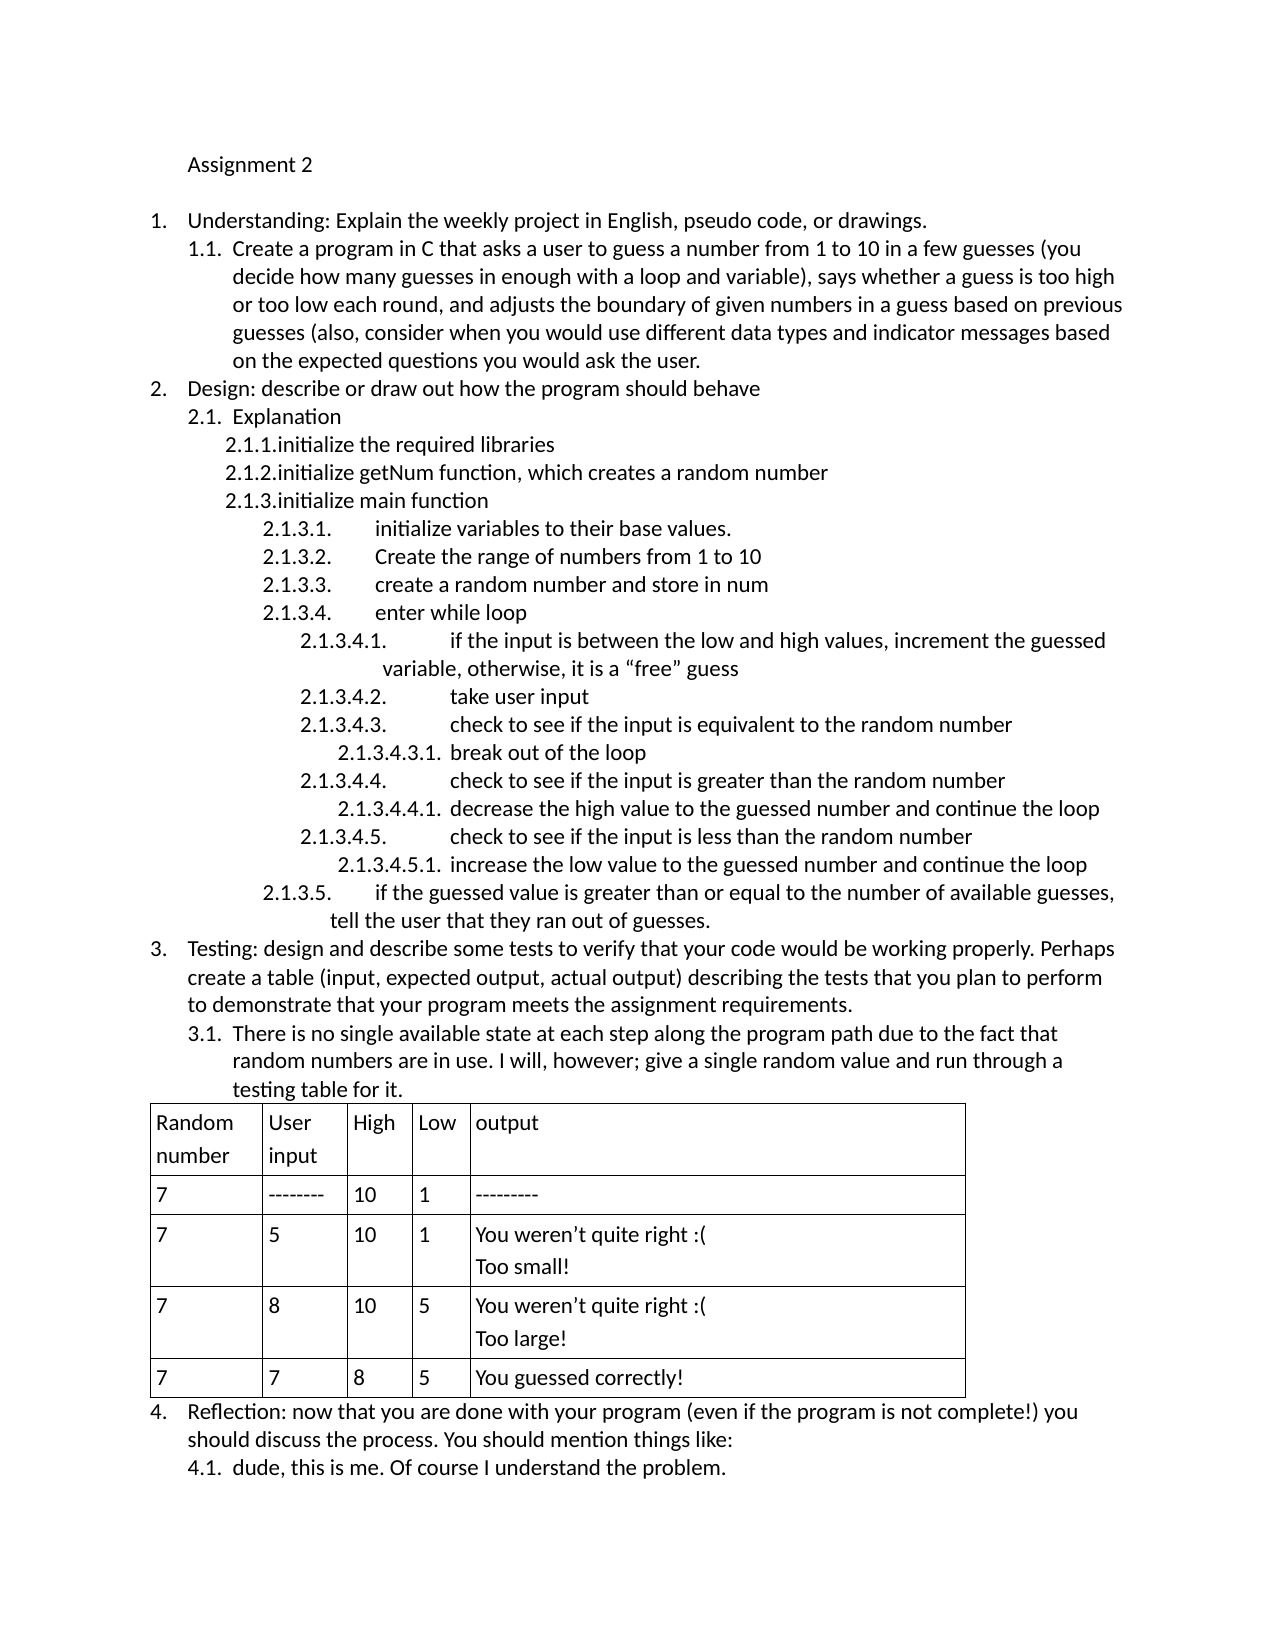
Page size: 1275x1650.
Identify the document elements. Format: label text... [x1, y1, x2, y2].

text Assignment 2 [187, 150, 1125, 178]
list if the guessed value is greater than or equal to the number of available guesses, tell the user that they ran out of guesses. [262, 878, 1125, 934]
list initialize main function [225, 486, 1125, 514]
list initialize variables to their base values. [262, 514, 1125, 542]
table_header output [471, 1104, 965, 1174]
list dude, this is me. Of course I understand the problem. [187, 1453, 1125, 1481]
list take user input [300, 682, 1125, 710]
list Reflection: now that you are done with your program (even if the program is not complete!) you should discuss the process. You should mention things like: [150, 1397, 1125, 1453]
table_cell 7 [151, 1287, 262, 1358]
list check to see if the input is greater than the random number [300, 766, 1125, 794]
table_cell --------- [471, 1176, 965, 1214]
table_header Random number [151, 1104, 262, 1174]
list increase the low value to the guessed number and continue the loop [337, 851, 1125, 878]
list if the input is between the low and high values, increment the guessed variable, otherwise, it is a “free” guess [300, 626, 1125, 682]
table_cell 10 [348, 1287, 412, 1358]
table_cell You guessed correctly! [471, 1359, 965, 1397]
table_header User input [263, 1104, 347, 1174]
table_header High [348, 1104, 412, 1174]
list create a random number and store in num [262, 570, 1125, 598]
list decrease the high value to the guessed number and continue the loop [337, 794, 1125, 822]
list Create the range of numbers from 1 to 10 [262, 542, 1125, 570]
table_cell 7 [151, 1176, 262, 1214]
list break out of the loop [337, 738, 1125, 766]
list enter while loop [262, 598, 1125, 626]
list check to see if the input is equivalent to the random number [300, 710, 1125, 738]
table_cell 10 [348, 1215, 412, 1286]
list Create a program in C that asks a user to guess a number from 1 to 10 in a few guesses (you decide how many guesses in enough with a loop and variable), says whether a guess is too high or too low each round, and adjusts the boundary of given numbers in a guess based on previous guesses (also, consider when you would use different data types and indicator messages based on the expected questions you would ask the user. [187, 234, 1125, 374]
list There is no single available state at each step along the program path due to the fact that random numbers are in use. I will, however; give a single random value and run through a testing table for it. [187, 1019, 1125, 1103]
list Testing: design and describe some tests to verify that your code would be working properly. Perhaps create a table (input, expected output, actual output) describing the tests that you plan to perform to demonstrate that your program meets the assignment requirements. [150, 934, 1125, 1019]
table_cell 5 [413, 1359, 470, 1397]
list check to see if the input is less than the random number [300, 822, 1125, 851]
table_cell 8 [263, 1287, 347, 1358]
table_cell 1 [413, 1176, 470, 1214]
table_cell You weren’t quite right :( Too large! [471, 1287, 965, 1358]
table_cell 7 [151, 1215, 262, 1286]
table_cell 7 [263, 1359, 347, 1397]
list initialize getNum function, which creates a random number [225, 458, 1125, 486]
table_cell You weren’t quite right :( Too small! [471, 1215, 965, 1286]
table_cell 5 [413, 1287, 470, 1358]
list Understanding: Explain the weekly project in English, pseudo code, or drawings. [150, 206, 1125, 234]
table_cell 7 [151, 1359, 262, 1397]
table_cell 10 [348, 1176, 412, 1214]
table_cell 1 [413, 1215, 470, 1286]
table_cell 5 [263, 1215, 347, 1286]
table_header Low [413, 1104, 470, 1174]
list initialize the required libraries [225, 430, 1125, 458]
table_cell 8 [348, 1359, 412, 1397]
list Explanation [187, 402, 1125, 430]
list Design: describe or draw out how the program should behave [150, 374, 1125, 402]
table_cell -------- [263, 1176, 347, 1214]
